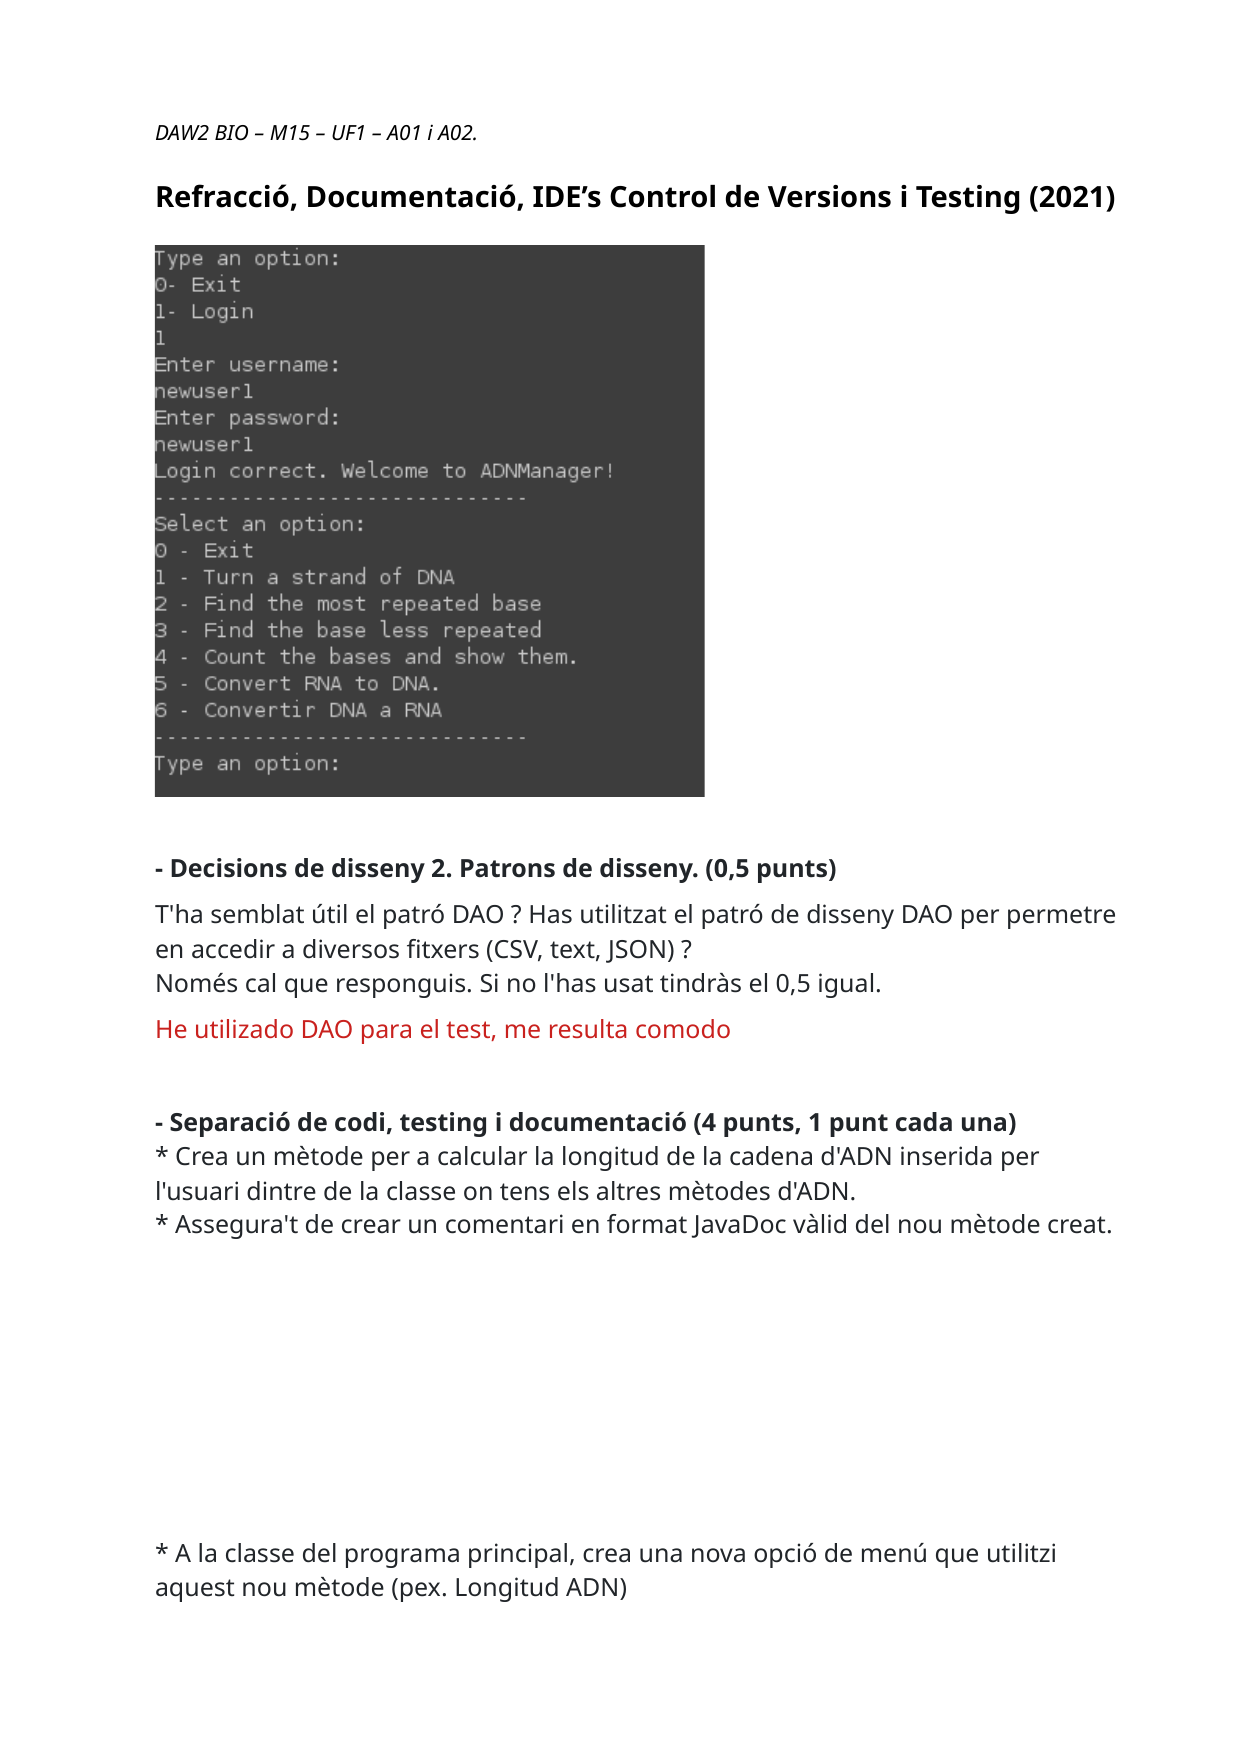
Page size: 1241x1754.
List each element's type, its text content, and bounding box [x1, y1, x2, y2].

text - Separació de codi, testing i documentació (4 punts, 1 punt cada una) * Crea un mètode per a calcular la longitud de la cadena d'ADN inserida per l'usuari dintre de la classe on tens els altres mètodes d'ADN. * Assegura't de crear un comentari en format JavaDoc vàlid del nou mètode creat. [155, 1105, 1123, 1241]
picture [154, 245, 705, 797]
text * A la classe del programa principal, crea una nova opció de menú que utilitzi aquest nou mètode (pex. Longitud ADN) [155, 1501, 1123, 1603]
text - Decisions de disseny 2. Patrons de disseny. (0,5 punts) [155, 851, 1123, 885]
text T'ha semblat útil el patró DAO ? Has utilitzat el patró de disseny DAO per permetre en accedir a diversos fitxers (CSV, text, JSON) ? Només cal que responguis. Si no l'has usat tindràs el 0,5 igual. [155, 897, 1123, 999]
text He utilizado DAO para el test, me resulta comodo [155, 1012, 1123, 1046]
